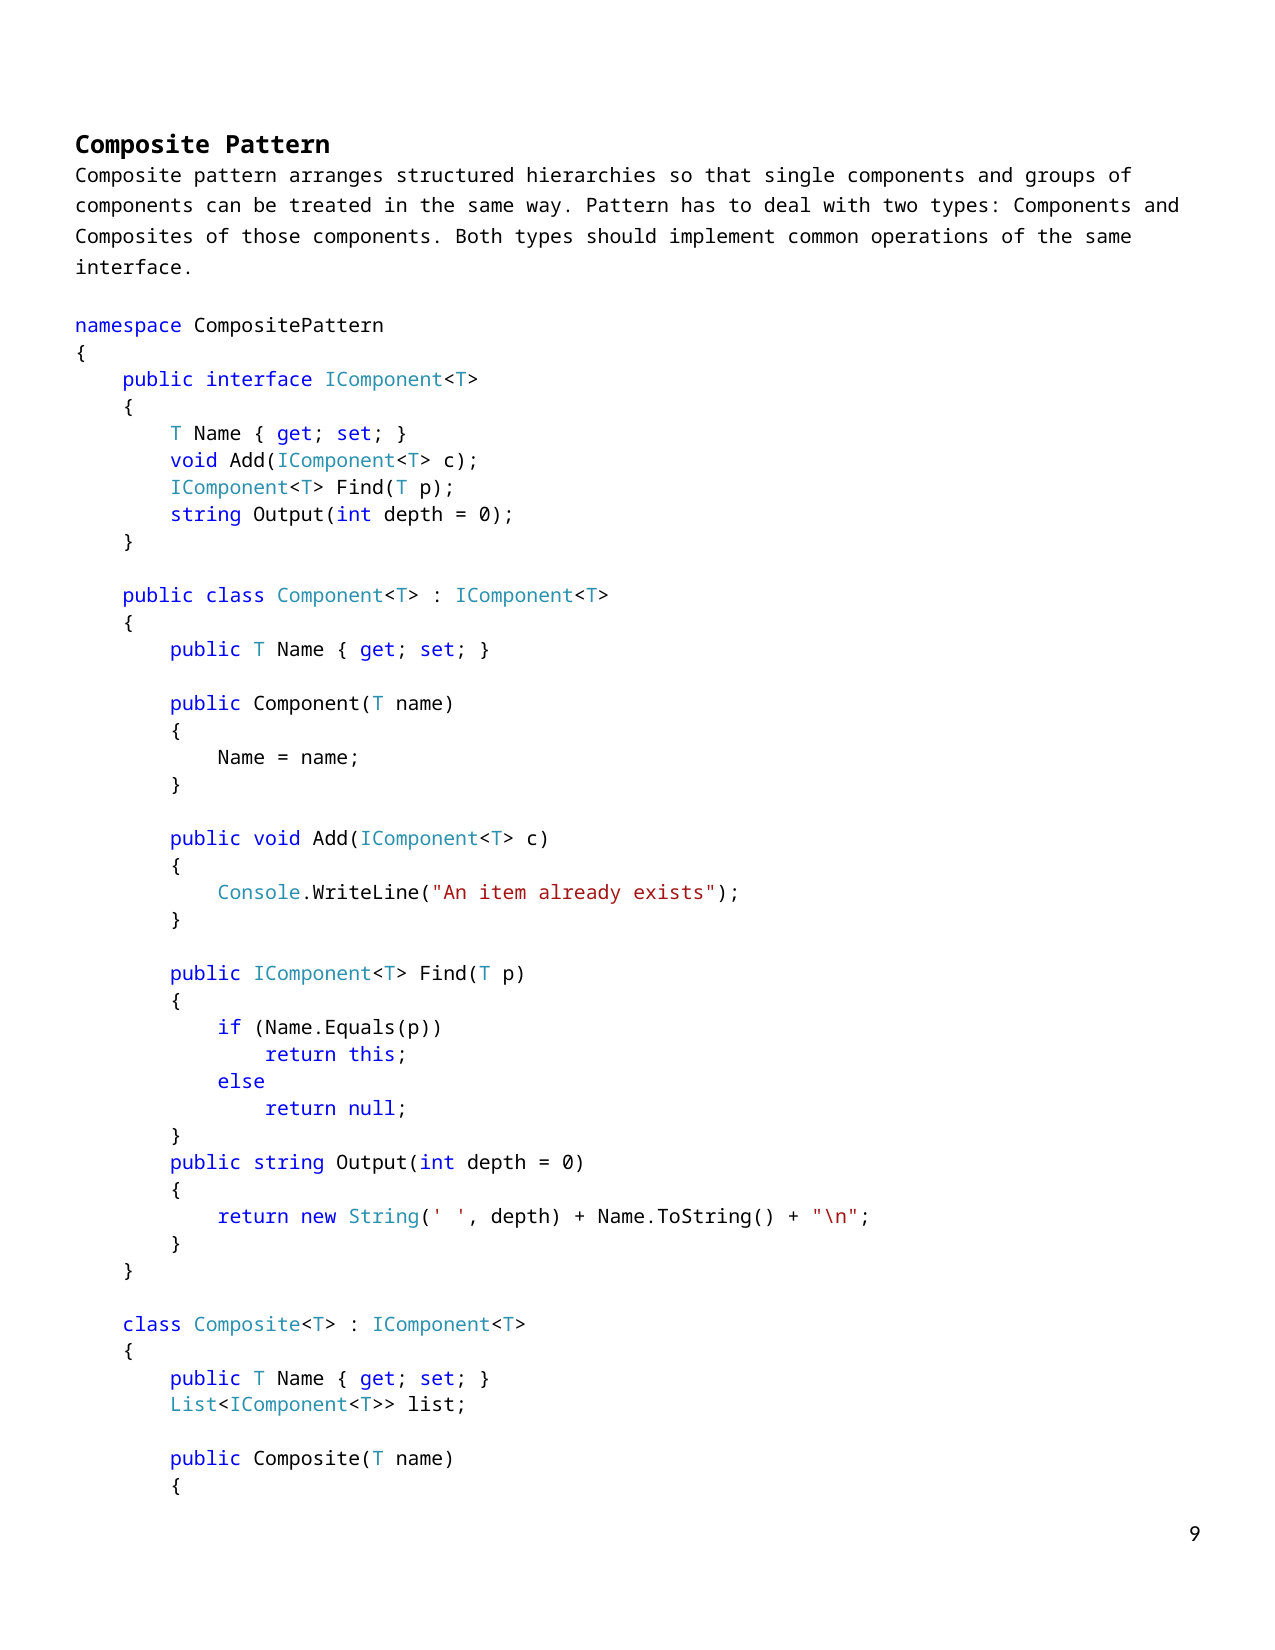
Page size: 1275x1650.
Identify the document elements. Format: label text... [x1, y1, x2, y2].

text return null; [75, 1094, 1200, 1121]
text } [75, 770, 1200, 797]
text public Composite(T name) [75, 1445, 1200, 1472]
text { [75, 608, 1200, 635]
text IComponent<T> Find(T p); [75, 473, 1200, 500]
text void Add(IComponent<T> c); [75, 446, 1200, 473]
text else [75, 1067, 1200, 1094]
text public void Add(IComponent<T> c) [75, 824, 1200, 851]
text public string Output(int depth = 0) [75, 1148, 1200, 1175]
text return this; [75, 1040, 1200, 1067]
text if (Name.Equals(p)) [75, 1013, 1200, 1040]
text namespace CompositePattern [75, 312, 1200, 338]
text } [75, 1256, 1200, 1283]
text return new String(' ', depth) + Name.ToString() + "\n"; [75, 1202, 1200, 1229]
text Console.WriteLine("An item already exists"); [75, 878, 1200, 905]
text { [75, 1337, 1200, 1364]
text T Name { get; set; } [75, 419, 1200, 446]
text Composite Pattern [75, 127, 1200, 161]
text } [75, 905, 1200, 932]
text public T Name { get; set; } [75, 635, 1200, 662]
text public IComponent<T> Find(T p) [75, 959, 1200, 986]
text class Composite<T> : IComponent<T> [75, 1310, 1200, 1337]
text { [75, 716, 1200, 743]
text } [75, 1121, 1200, 1148]
text public Component(T name) [75, 689, 1200, 716]
text public interface IComponent<T> [75, 366, 1200, 392]
text { [75, 1175, 1200, 1202]
text } [75, 527, 1200, 554]
text { [75, 851, 1200, 878]
text { [75, 392, 1200, 419]
text Composite pattern arranges structured hierarchies so that single components and groups of components can be treated in the same way. Pattern has to deal with two types: Components and Composites of those components. Both types should implement common operations of the same interface. [75, 161, 1200, 281]
text { [75, 986, 1200, 1013]
text public class Component<T> : IComponent<T> [75, 581, 1200, 608]
text { [75, 338, 1200, 366]
text } [75, 1229, 1200, 1256]
text { [75, 1472, 1200, 1499]
text public T Name { get; set; } [75, 1364, 1200, 1391]
text string Output(int depth = 0); [75, 500, 1200, 527]
text Name = name; [75, 743, 1200, 770]
text List<IComponent<T>> list; [75, 1391, 1200, 1418]
